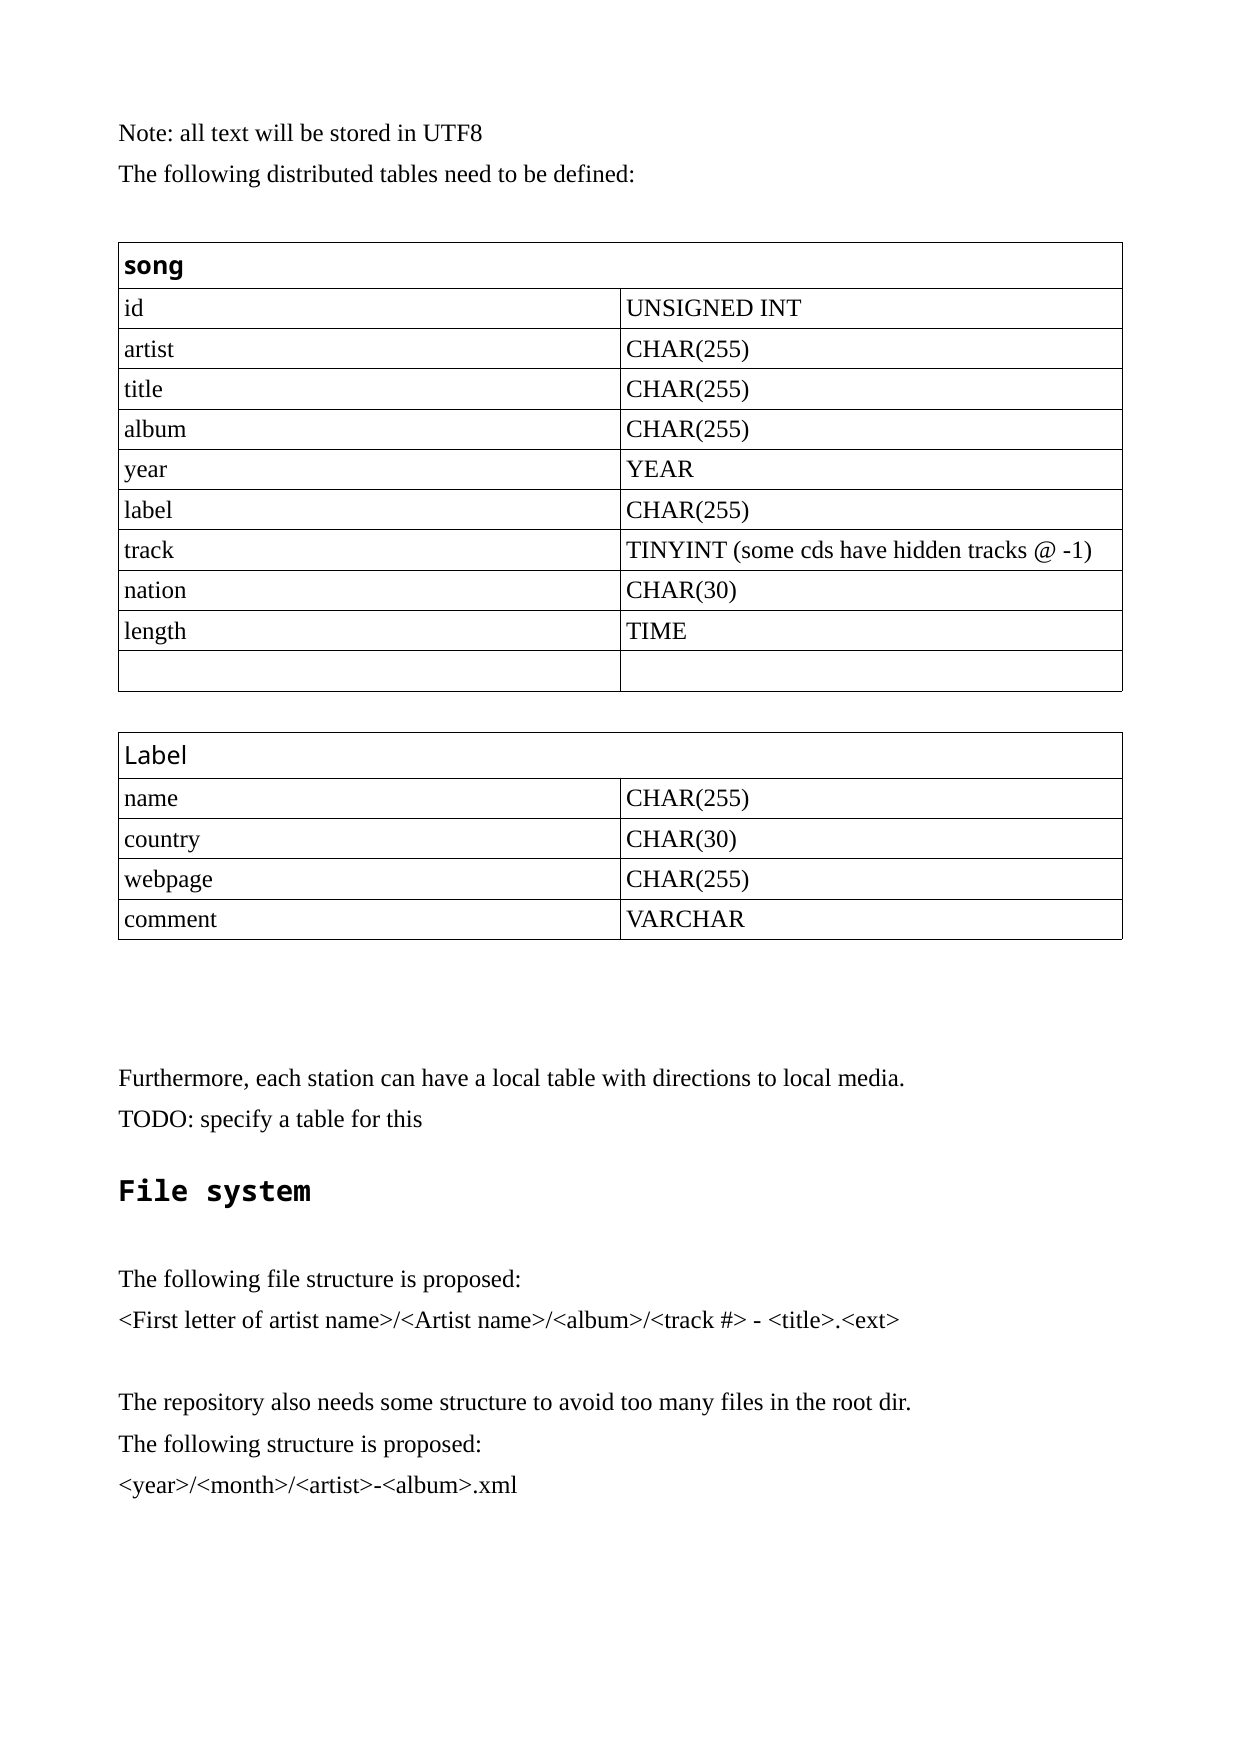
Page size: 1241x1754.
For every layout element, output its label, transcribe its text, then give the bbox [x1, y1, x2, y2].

table_cell nation [119, 571, 620, 610]
table_cell [119, 651, 620, 691]
table_cell CHAR(255) [621, 779, 1122, 818]
table_header Label [119, 733, 1122, 778]
table_cell CHAR(255) [621, 490, 1122, 529]
table_cell country [119, 819, 620, 858]
table_cell [621, 651, 1122, 691]
subtitle File system [118, 1170, 1122, 1210]
table_cell artist [119, 329, 620, 368]
table_cell year [119, 450, 620, 489]
table_cell CHAR(30) [621, 819, 1122, 858]
table_cell album [119, 410, 620, 449]
table_cell YEAR [621, 450, 1122, 489]
table_cell comment [119, 900, 620, 939]
text The repository also needs some structure to avoid too many files in the root dir. [118, 1387, 1122, 1416]
table_cell CHAR(255) [621, 859, 1122, 898]
table_cell track [119, 530, 620, 570]
text The following file structure is proposed: [118, 1264, 1122, 1292]
text <year>/<month>/<artist>-<album>.xml [118, 1470, 1122, 1499]
text TODO: specify a table for this [118, 1104, 1122, 1133]
text Note: all text will be stored in UTF8 [118, 118, 1122, 147]
table_cell CHAR(255) [621, 329, 1122, 368]
table_cell UNSIGNED INT [621, 289, 1122, 328]
table_cell CHAR(255) [621, 369, 1122, 408]
table_cell VARCHAR [621, 900, 1122, 939]
table_cell TIME [621, 611, 1122, 650]
table_cell name [119, 779, 620, 818]
table_cell CHAR(255) [621, 410, 1122, 449]
table_cell TINYINT (some cds have hidden tracks @ -1) [621, 530, 1122, 570]
text The following structure is proposed: [118, 1429, 1122, 1457]
table_header song [119, 243, 1122, 287]
table_cell title [119, 369, 620, 408]
text Furthermore, each station can have a local table with directions to local media. [118, 1063, 1122, 1091]
text <First letter of artist name>/<Artist name>/<album>/<track #> - <title>.<ext> [118, 1305, 1122, 1334]
text The following distributed tables need to be defined: [118, 159, 1122, 188]
table_cell label [119, 490, 620, 529]
table_cell length [119, 611, 620, 650]
table_cell CHAR(30) [621, 571, 1122, 610]
table_cell id [119, 289, 620, 328]
table_cell webpage [119, 859, 620, 898]
